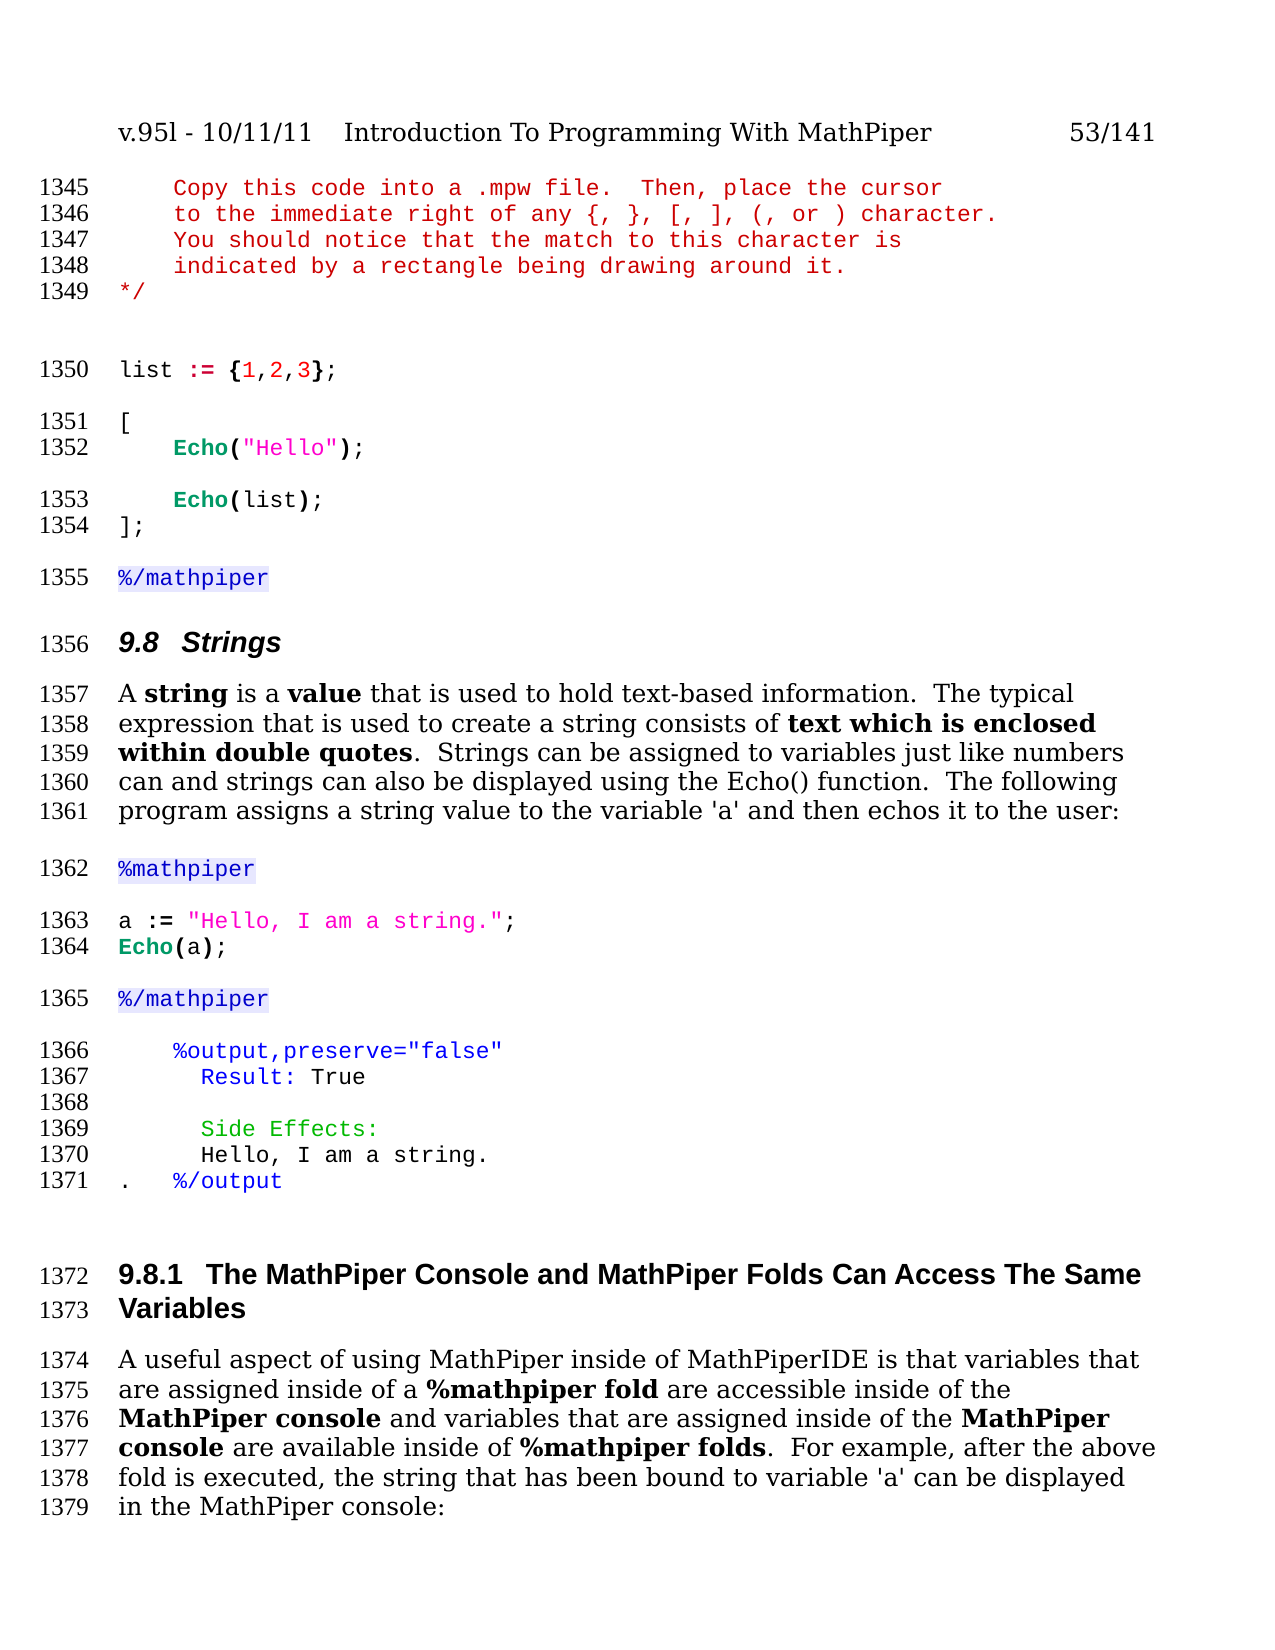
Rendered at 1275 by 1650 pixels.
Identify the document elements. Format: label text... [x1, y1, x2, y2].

text Result: True [118, 1065, 1157, 1091]
text Side Effects: [118, 1117, 1157, 1143]
text */ [118, 281, 1157, 306]
text You should notice that the match to this character is [118, 229, 1157, 254]
text %output,preserve="false" [118, 1039, 1157, 1065]
subtitle The MathPiper Console and MathPiper Folds Can Access The Same Variables [118, 1257, 1157, 1324]
text Hello, I am a string. [118, 1143, 1157, 1169]
text %/mathpiper [118, 566, 1157, 592]
text . %/output [118, 1169, 1157, 1195]
text [ [118, 410, 1157, 436]
text Copy this code into a .mpw file. Then, place the cursor [118, 177, 1157, 203]
text A string is a value that is used to hold text-based information. The typical expression that is used to create a string consists of text which is enclosed within double quotes. Strings can be assigned to variables just like numbers can and strings can also be displayed using the Echo() function. The following program assigns a string value to the variable 'a' and then echos it to the user: [118, 679, 1157, 826]
text list := {1,2,3}; [118, 358, 1157, 384]
text Echo(list); [118, 488, 1157, 514]
text ]; [118, 514, 1157, 540]
text to the immediate right of any {, }, [, ], (, or ) character. [118, 203, 1157, 229]
text indicated by a rectangle being drawing around it. [118, 254, 1157, 281]
text %mathpiper [118, 858, 1157, 884]
subtitle Strings [118, 625, 1157, 658]
text A useful aspect of using MathPiper inside of MathPiperIDE is that variables that are assigned inside of a %mathpiper fold are accessible inside of the MathPiper console and variables that are assigned inside of the MathPiper console are available inside of %mathpiper folds. For example, after the above fold is executed, the string that has been bound to variable 'a' can be displayed in the MathPiper console: [118, 1345, 1157, 1521]
text Echo(a); [118, 936, 1157, 961]
text %/mathpiper [118, 987, 1157, 1013]
text Echo("Hello"); [118, 436, 1157, 462]
text a := "Hello, I am a string."; [118, 909, 1157, 936]
